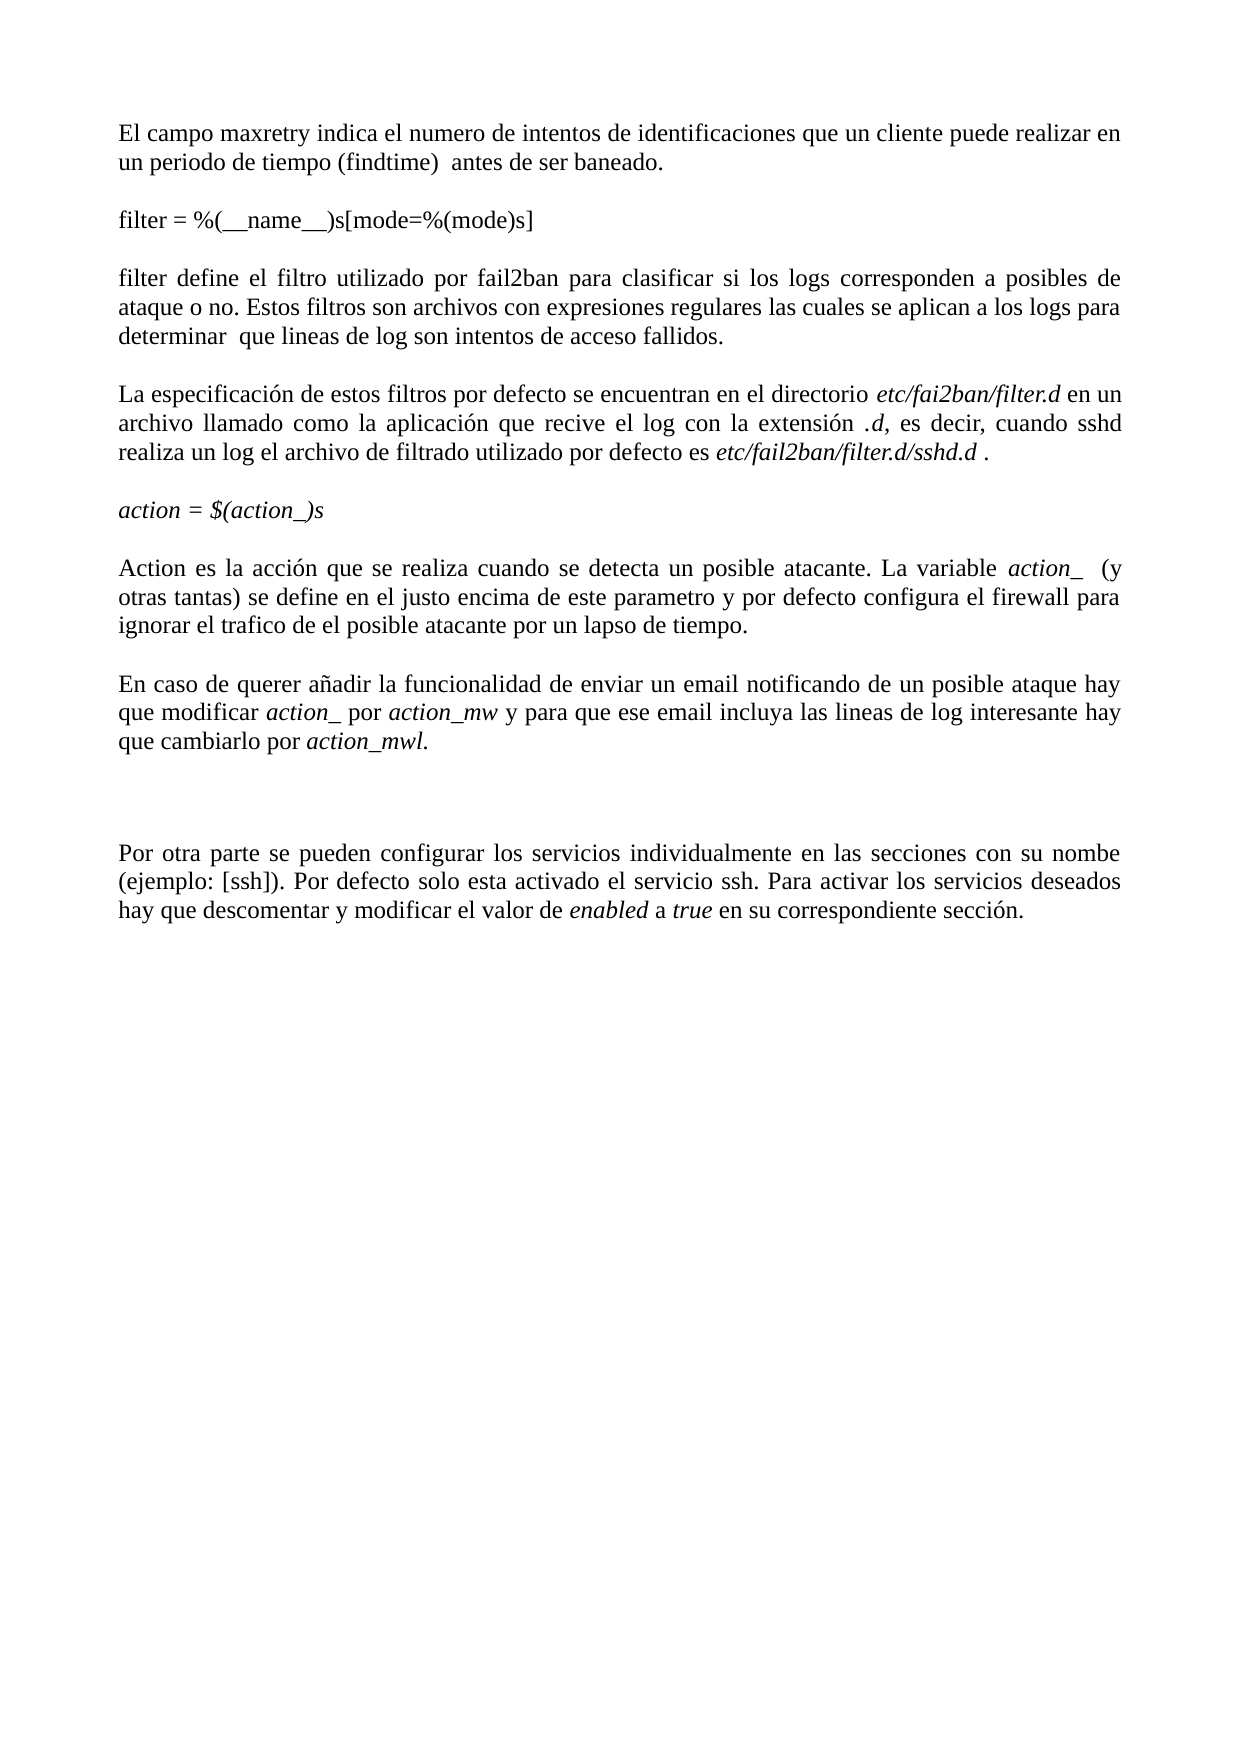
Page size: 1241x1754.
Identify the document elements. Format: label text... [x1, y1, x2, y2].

text En caso de querer añadir la funcionalidad de enviar un email notificando de un posible ataque hay que modificar action_ por action_mw y para que ese email incluya las lineas de log interesante hay que cambiarlo por action_mwl. [118, 669, 1122, 755]
text action = $(action_)s [118, 495, 1122, 523]
text El campo maxretry indica el numero de intentos de identificaciones que un cliente puede realizar en un periodo de tiempo (findtime) antes de ser baneado. [118, 118, 1122, 176]
text filter define el filtro utilizado por fail2ban para clasificar si los logs corresponden a posibles de ataque o no. Estos filtros son archivos con expresiones regulares las cuales se aplican a los logs para determinar que lineas de log son intentos de acceso fallidos. [118, 263, 1122, 349]
text Por otra parte se pueden configurar los servicios individualmente en las secciones con su nombe (ejemplo: [ssh]). Por defecto solo esta activado el servicio ssh. Para activar los servicios deseados hay que descomentar y modificar el valor de enabled a true en su correspondiente sección. [118, 838, 1122, 924]
text Action es la acción que se realiza cuando se detecta un posible atacante. La variable action_ (y otras tantas) se define en el justo encima de este parametro y por defecto configura el firewall para ignorar el trafico de el posible atacante por un lapso de tiempo. [118, 553, 1122, 639]
text filter = %(__name__)s[mode=%(mode)s] [118, 205, 1122, 234]
text La especificación de estos filtros por defecto se encuentran en el directorio etc/fai2ban/filter.d en un archivo llamado como la aplicación que recive el log con la extensión .d, es decir, cuando sshd realiza un log el archivo de filtrado utilizado por defecto es etc/fail2ban/filter.d/sshd.d . [118, 379, 1122, 465]
